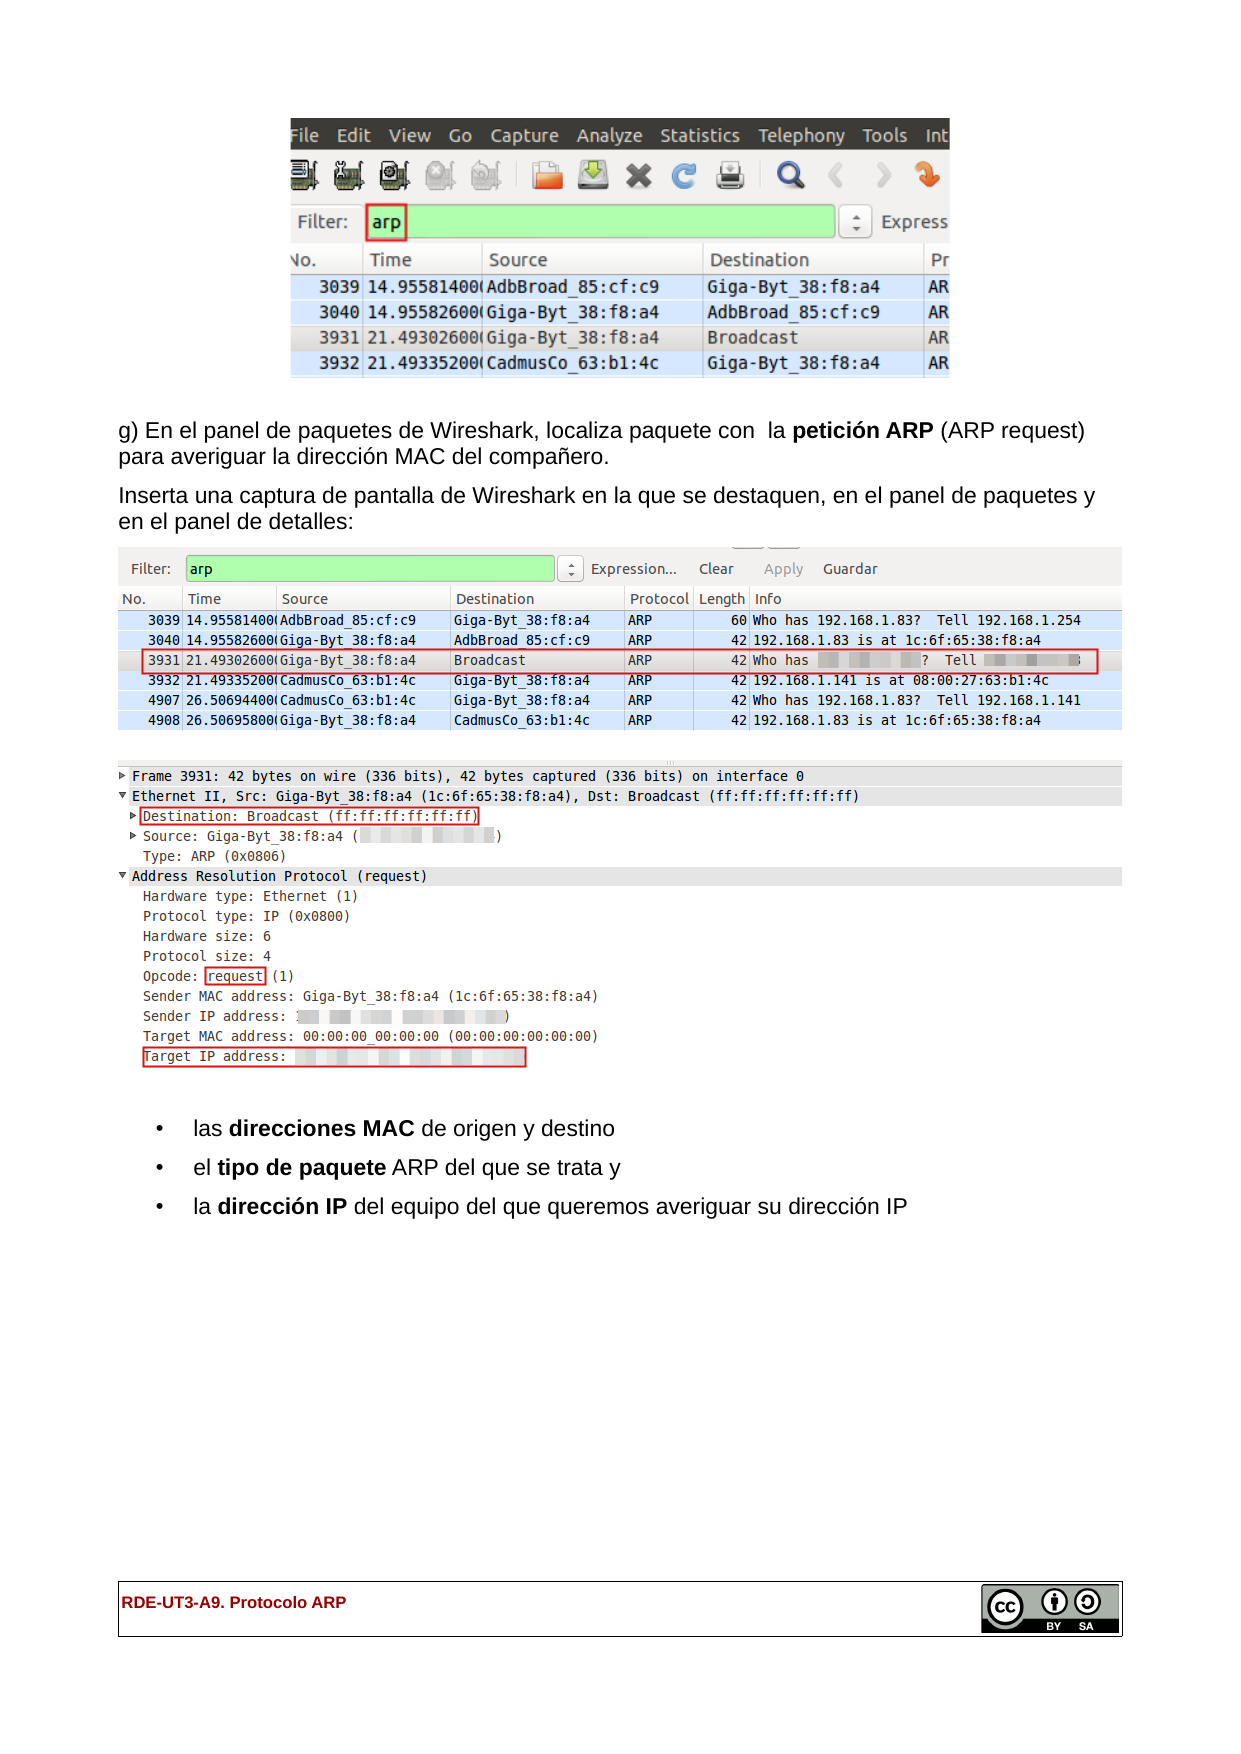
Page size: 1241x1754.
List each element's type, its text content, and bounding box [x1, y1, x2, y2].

text g) En el panel de paquetes de Wireshark, localiza paquete con la petición ARP (ARP request) para averiguar la dirección MAC del compañero. [118, 417, 1122, 469]
text Inserta una captura de pantalla de Wireshark en la que se destaquen, en el panel de paquetes y en el panel de detalles: [118, 482, 1122, 535]
list las direcciones MAC de origen y destino [156, 1115, 1122, 1141]
picture [118, 547, 1123, 1076]
list el tipo de paquete ARP del que se trata y [156, 1154, 1122, 1180]
picture [981, 1584, 1119, 1633]
list la dirección IP del equipo del que queremos averiguar su dirección IP [156, 1193, 1122, 1219]
picture [290, 118, 950, 378]
